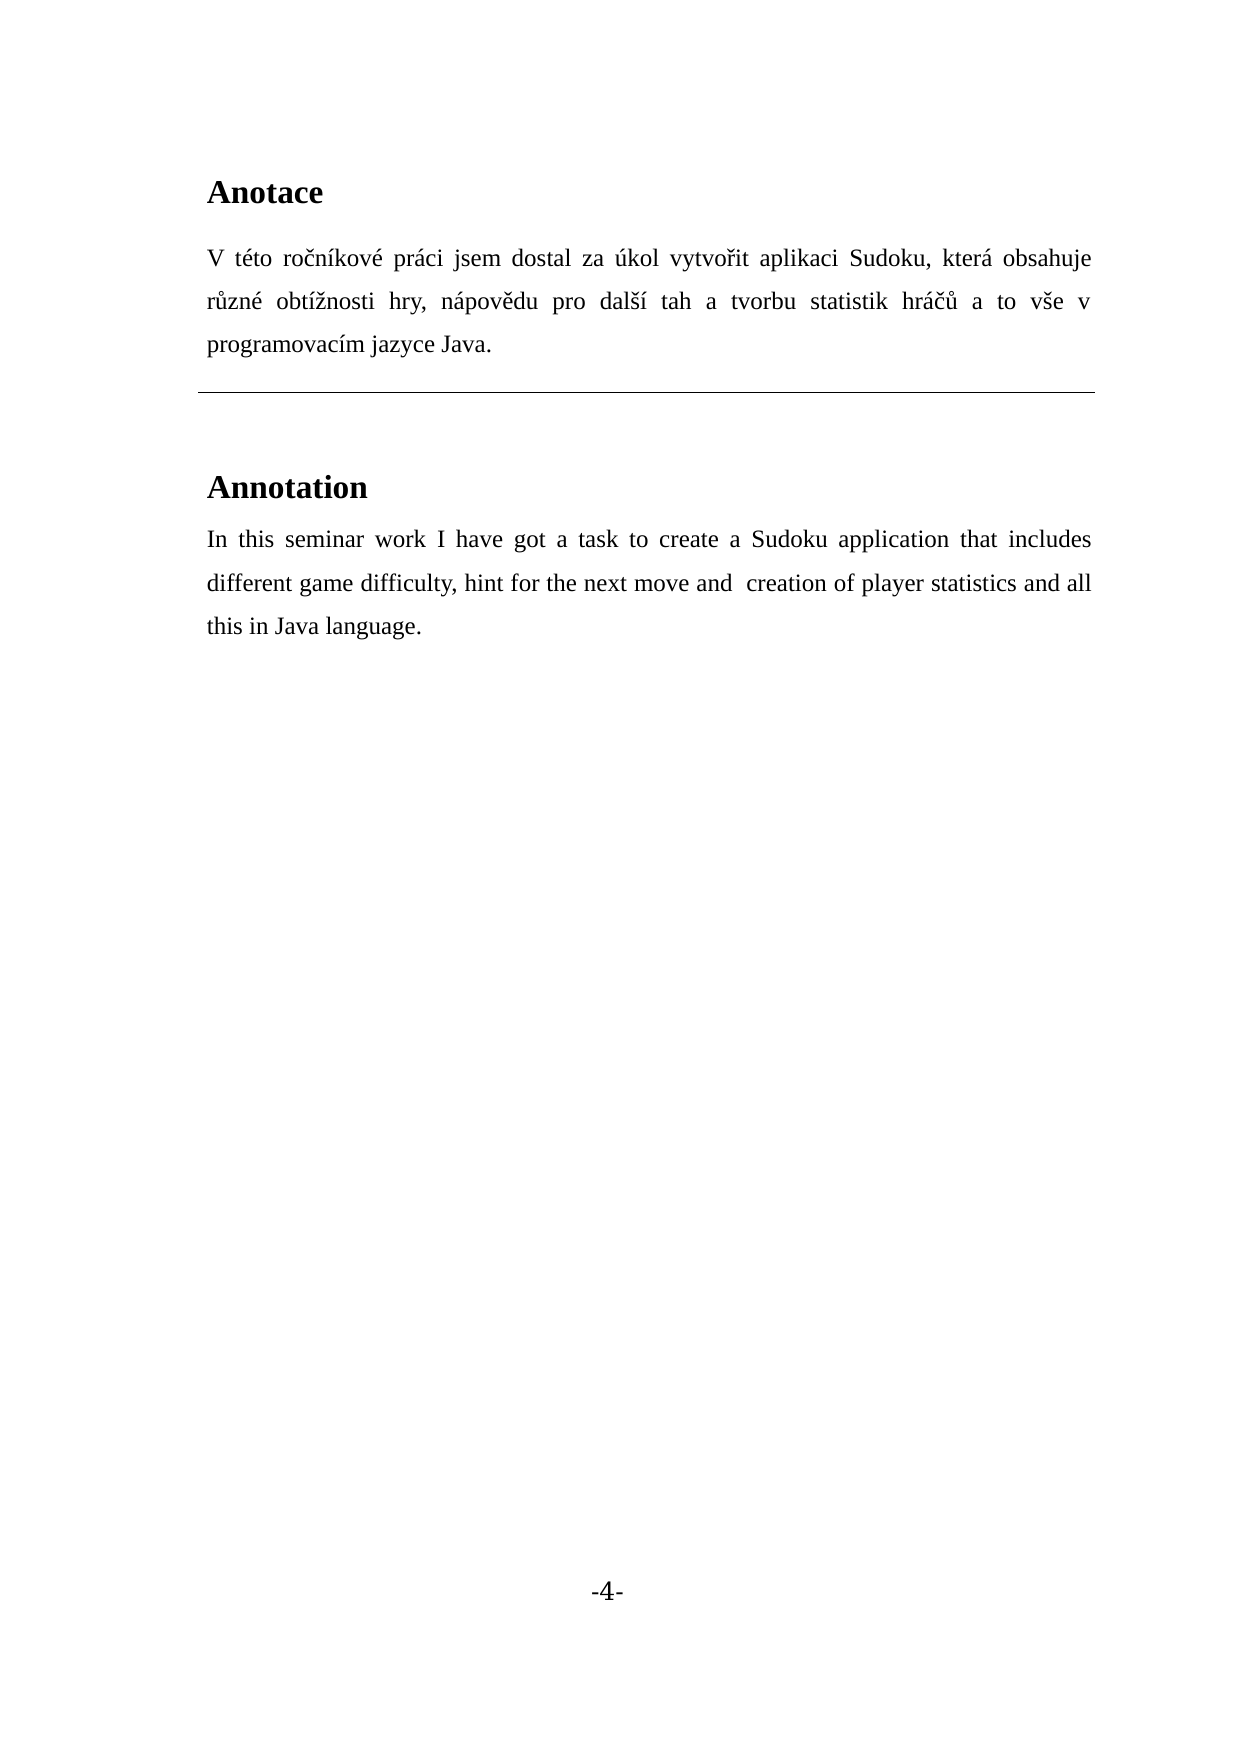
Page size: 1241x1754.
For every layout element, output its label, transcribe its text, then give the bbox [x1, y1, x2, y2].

text Annotation [207, 467, 1093, 505]
subtitle Anotace [207, 173, 1093, 211]
text V této ročníkové práci jsem dostal za úkol vytvořit aplikaci Sudoku, která obsahuje různé obtížnosti hry, nápovědu pro další tah a tvorbu statistik hráčů a to vše v programovacím jazyce Java. [207, 243, 1093, 358]
text In this seminar work I have got a task to create a Sudoku application that includes different game difficulty, hint for the next move and creation of player statistics and all this in Java language. [207, 524, 1093, 639]
